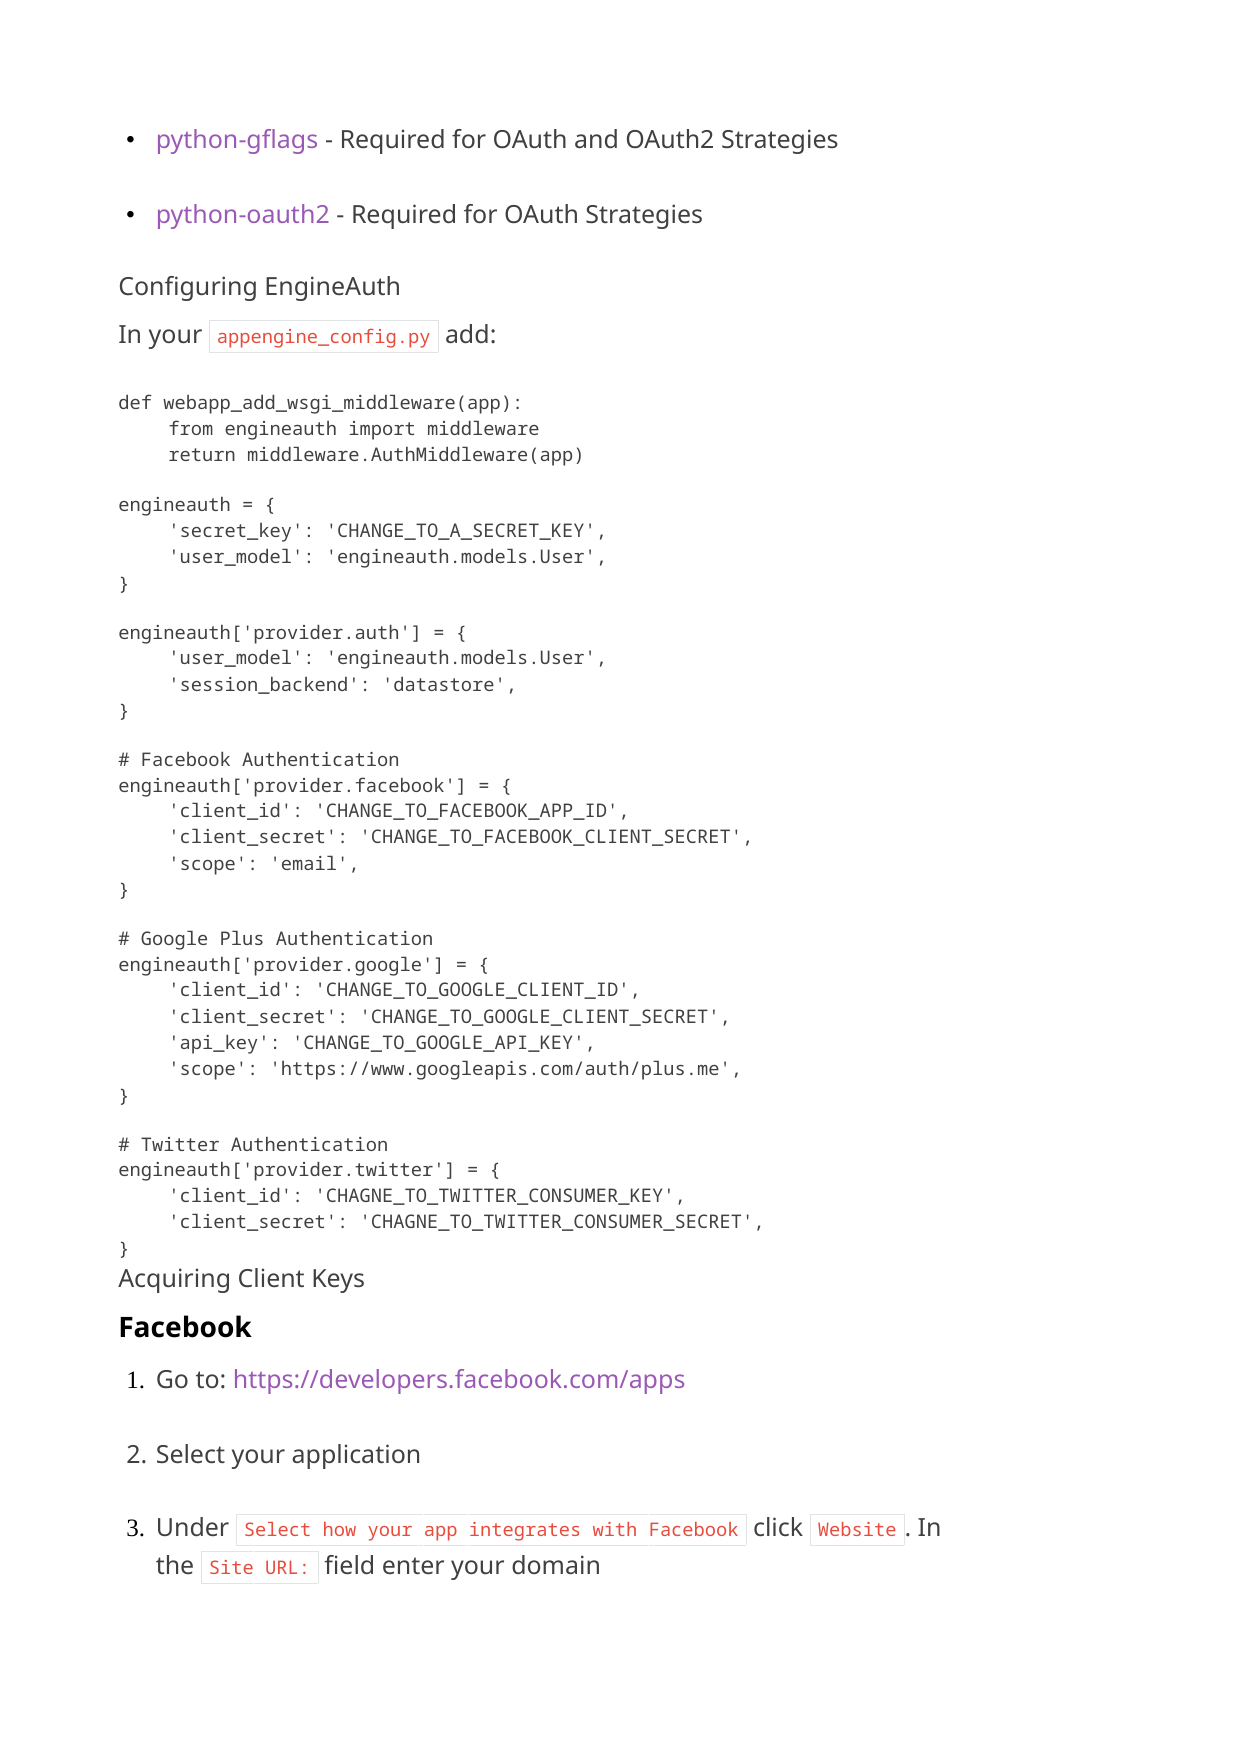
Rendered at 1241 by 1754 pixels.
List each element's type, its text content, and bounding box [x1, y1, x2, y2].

text } [118, 570, 1122, 595]
list Under Select how your app integrates with Facebook click Website. In the Site URL: field enter your domain [156, 1508, 1122, 1583]
text # Google Plus Authentication [118, 926, 1122, 951]
text In your appengine_config.py add: [118, 315, 1122, 352]
text engineauth['provider.auth'] = { [118, 619, 1122, 644]
text engineauth['provider.twitter'] = { [118, 1157, 1122, 1182]
list python-oauth2 - Required for OAuth Strategies [156, 193, 1122, 231]
text 'client_secret': 'CHAGNE_TO_TWITTER_CONSUMER_SECRET', [118, 1209, 1122, 1235]
subtitle Facebook [118, 1307, 1122, 1345]
text engineauth = { [118, 492, 1122, 517]
text # Facebook Authentication [118, 746, 1122, 772]
text 'scope': 'email', [118, 850, 1122, 876]
text from engineauth import middleware [118, 415, 1122, 442]
text # Twitter Authentication [118, 1131, 1122, 1157]
subtitle Acquiring Client Keys [118, 1261, 1122, 1294]
list python-gflags - Required for OAuth and OAuth2 Strategies [156, 118, 1122, 156]
text engineauth['provider.facebook'] = { [118, 772, 1122, 797]
text engineauth['provider.google'] = { [118, 951, 1122, 977]
text } [118, 1235, 1122, 1261]
text def webapp_add_wsgi_middleware(app): [118, 390, 1122, 415]
text 'client_secret': 'CHANGE_TO_GOOGLE_CLIENT_SECRET', [118, 1003, 1122, 1029]
text 'scope': 'https://www.googleapis.com/auth/plus.me', [118, 1056, 1122, 1082]
text 'secret_key': 'CHANGE_TO_A_SECRET_KEY', [118, 517, 1122, 543]
text 'client_id': 'CHANGE_TO_FACEBOOK_APP_ID', [118, 797, 1122, 824]
text 'client_id': 'CHANGE_TO_GOOGLE_CLIENT_ID', [118, 977, 1122, 1003]
text 'client_id': 'CHAGNE_TO_TWITTER_CONSUMER_KEY', [118, 1182, 1122, 1209]
text 'user_model': 'engineauth.models.User', [118, 644, 1122, 671]
text } [118, 876, 1122, 902]
text } [118, 697, 1122, 723]
text } [118, 1082, 1122, 1108]
text 'session_backend': 'datastore', [118, 671, 1122, 697]
text 'user_model': 'engineauth.models.User', [118, 543, 1122, 570]
text return middleware.AuthMiddleware(app) [118, 442, 1122, 468]
subtitle Configuring EngineAuth [118, 268, 1122, 302]
text 'client_secret': 'CHANGE_TO_FACEBOOK_CLIENT_SECRET', [118, 824, 1122, 850]
list Select your application [156, 1433, 1122, 1470]
list Go to: https://developers.facebook.com/apps [156, 1358, 1122, 1395]
text 'api_key': 'CHANGE_TO_GOOGLE_API_KEY', [118, 1029, 1122, 1056]
